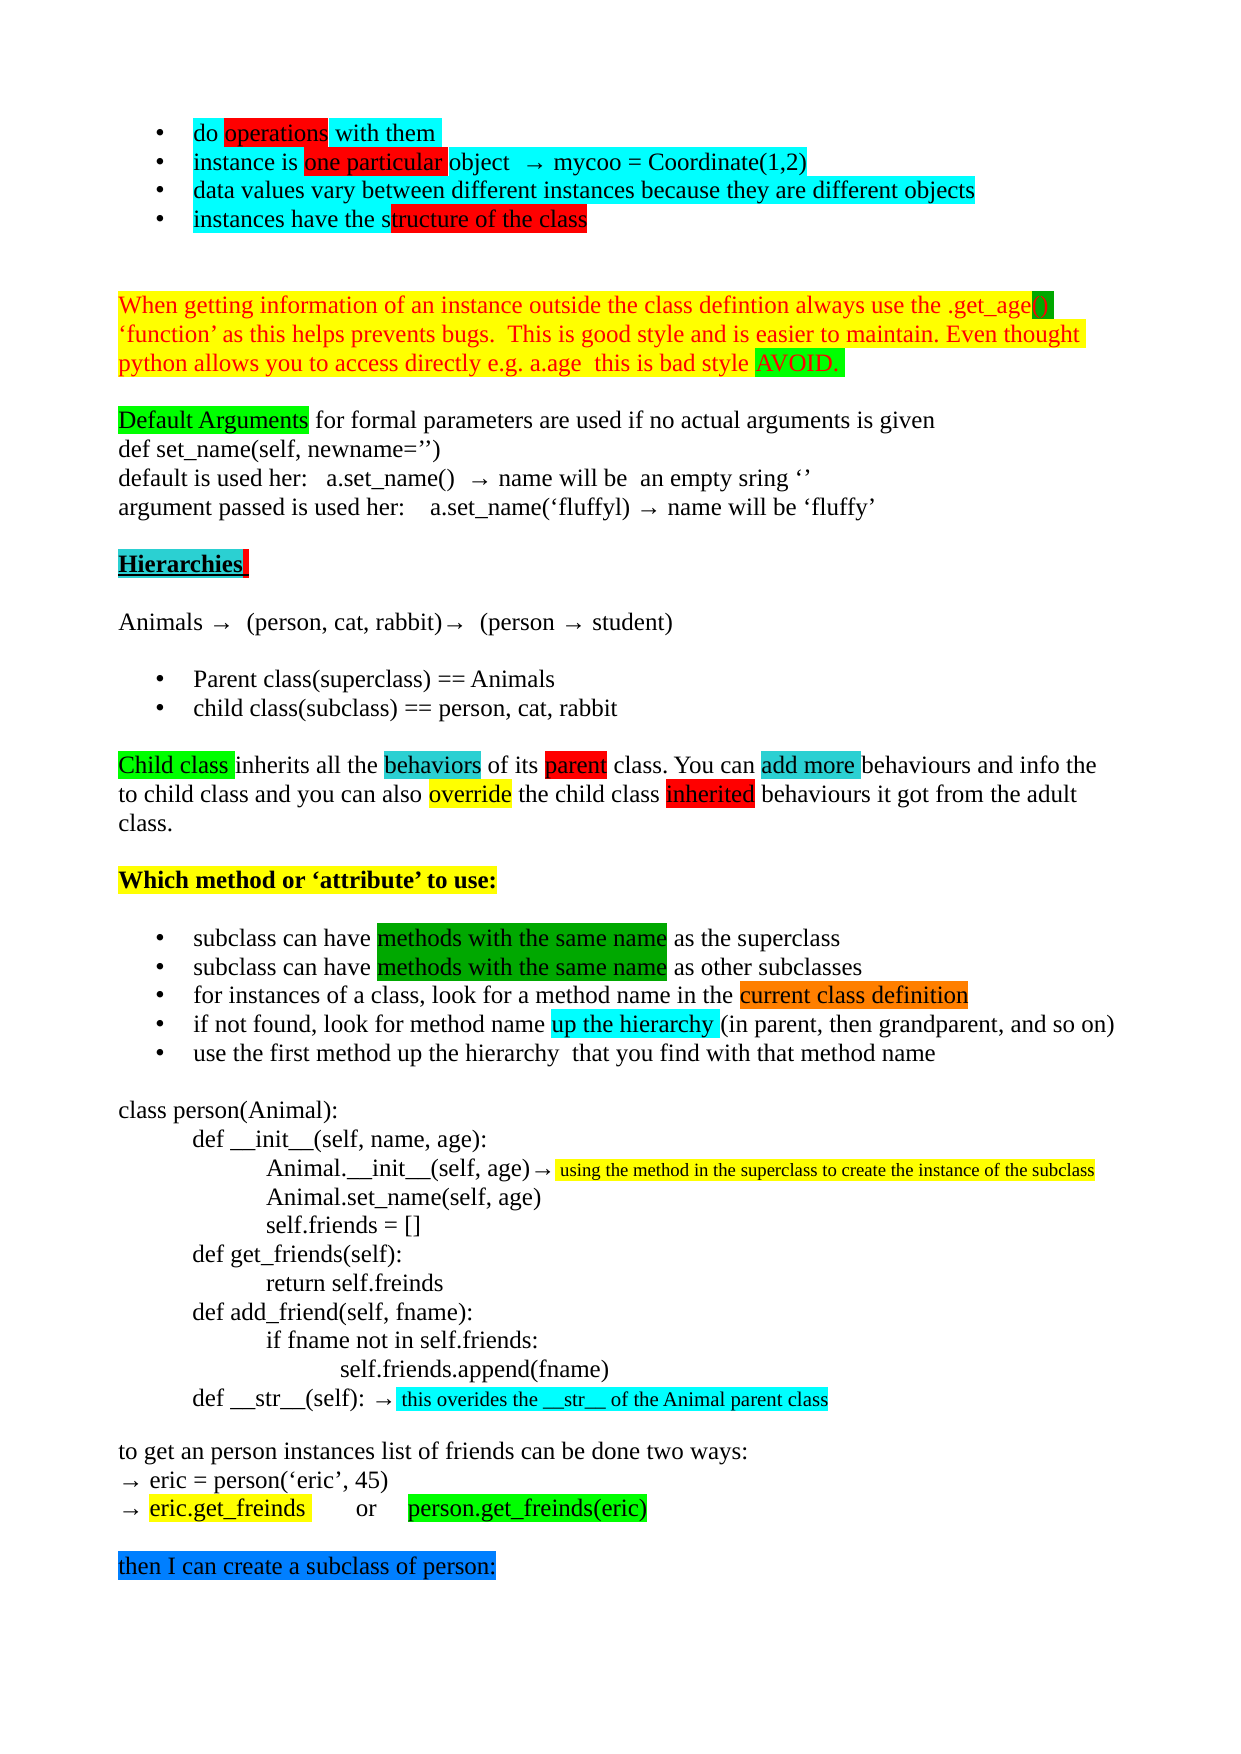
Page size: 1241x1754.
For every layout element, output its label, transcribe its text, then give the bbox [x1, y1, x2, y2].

list do operations with them [156, 118, 1122, 147]
text Hierarchies [118, 549, 1122, 578]
text def set_name(self, newname=’’) [118, 434, 1122, 463]
text Child class inherits all the behaviors of its parent class. You can add more behaviours and info the to child class and you can also override the child class inherited behaviours it got from the adult class. [118, 751, 1122, 837]
list for instances of a class, look for a method name in the current class definition [156, 981, 1122, 1009]
text def add_friend(self, fname): [118, 1297, 1122, 1326]
text def __init__(self, name, age): Animal.__init__(self, age)→ using the method in the superclass to create the instance of the subclass [118, 1124, 1122, 1182]
text then I can create a subclass of person: [118, 1551, 1122, 1580]
text argument passed is used her: a.set_name(‘fluffyl) → name will be ‘fluffy’ [118, 492, 1122, 521]
text if fname not in self.friends: [118, 1326, 1122, 1354]
text Default Arguments for formal parameters are used if no actual arguments is given [118, 406, 1122, 434]
text When getting information of an instance outside the class defintion always use the .get_age() ‘function’ as this helps prevents bugs. This is good style and is easier to maintain. Even thought python allows you to access directly e.g. a.age this is bad style AVOID. [118, 291, 1122, 377]
text def __str__(self): → this overides the __str__ of the Animal parent class [118, 1383, 1122, 1412]
text class person(Animal): [118, 1096, 1122, 1124]
list data values vary between different instances because they are different objects [156, 176, 1122, 204]
list subclass can have methods with the same name as the superclass [156, 923, 1122, 952]
list use the first method up the hierarchy that you find with that method name [156, 1038, 1122, 1067]
text to get an person instances list of friends can be done two ways: [118, 1436, 1122, 1465]
list Parent class(superclass) == Animals [156, 664, 1122, 693]
text self.friends.append(fname) [118, 1354, 1122, 1383]
list instance is one particular object → mycoo = Coordinate(1,2) [156, 147, 1122, 176]
text def get_friends(self): [118, 1239, 1122, 1268]
text Which method or ‘attribute’ to use: [118, 866, 1122, 894]
text return self.freinds [118, 1268, 1122, 1297]
text Animals → (person, cat, rabbit)→ (person → student) [118, 607, 1122, 636]
text → eric = person(‘eric’, 45) [118, 1465, 1122, 1493]
list instances have the structure of the class [156, 204, 1122, 233]
text Animal.set_name(self, age) [118, 1182, 1122, 1211]
list if not found, look for method name up the hierarchy (in parent, then grandparent, and so on) [156, 1009, 1122, 1038]
list child class(subclass) == person, cat, rabbit [156, 693, 1122, 722]
text self.friends = [] [118, 1211, 1122, 1239]
text → eric.get_freinds or person.get_freinds(eric) [118, 1493, 1122, 1522]
text default is used her: a.set_name() → name will be an empty sring ‘’ [118, 463, 1122, 492]
list subclass can have methods with the same name as other subclasses [156, 952, 1122, 981]
